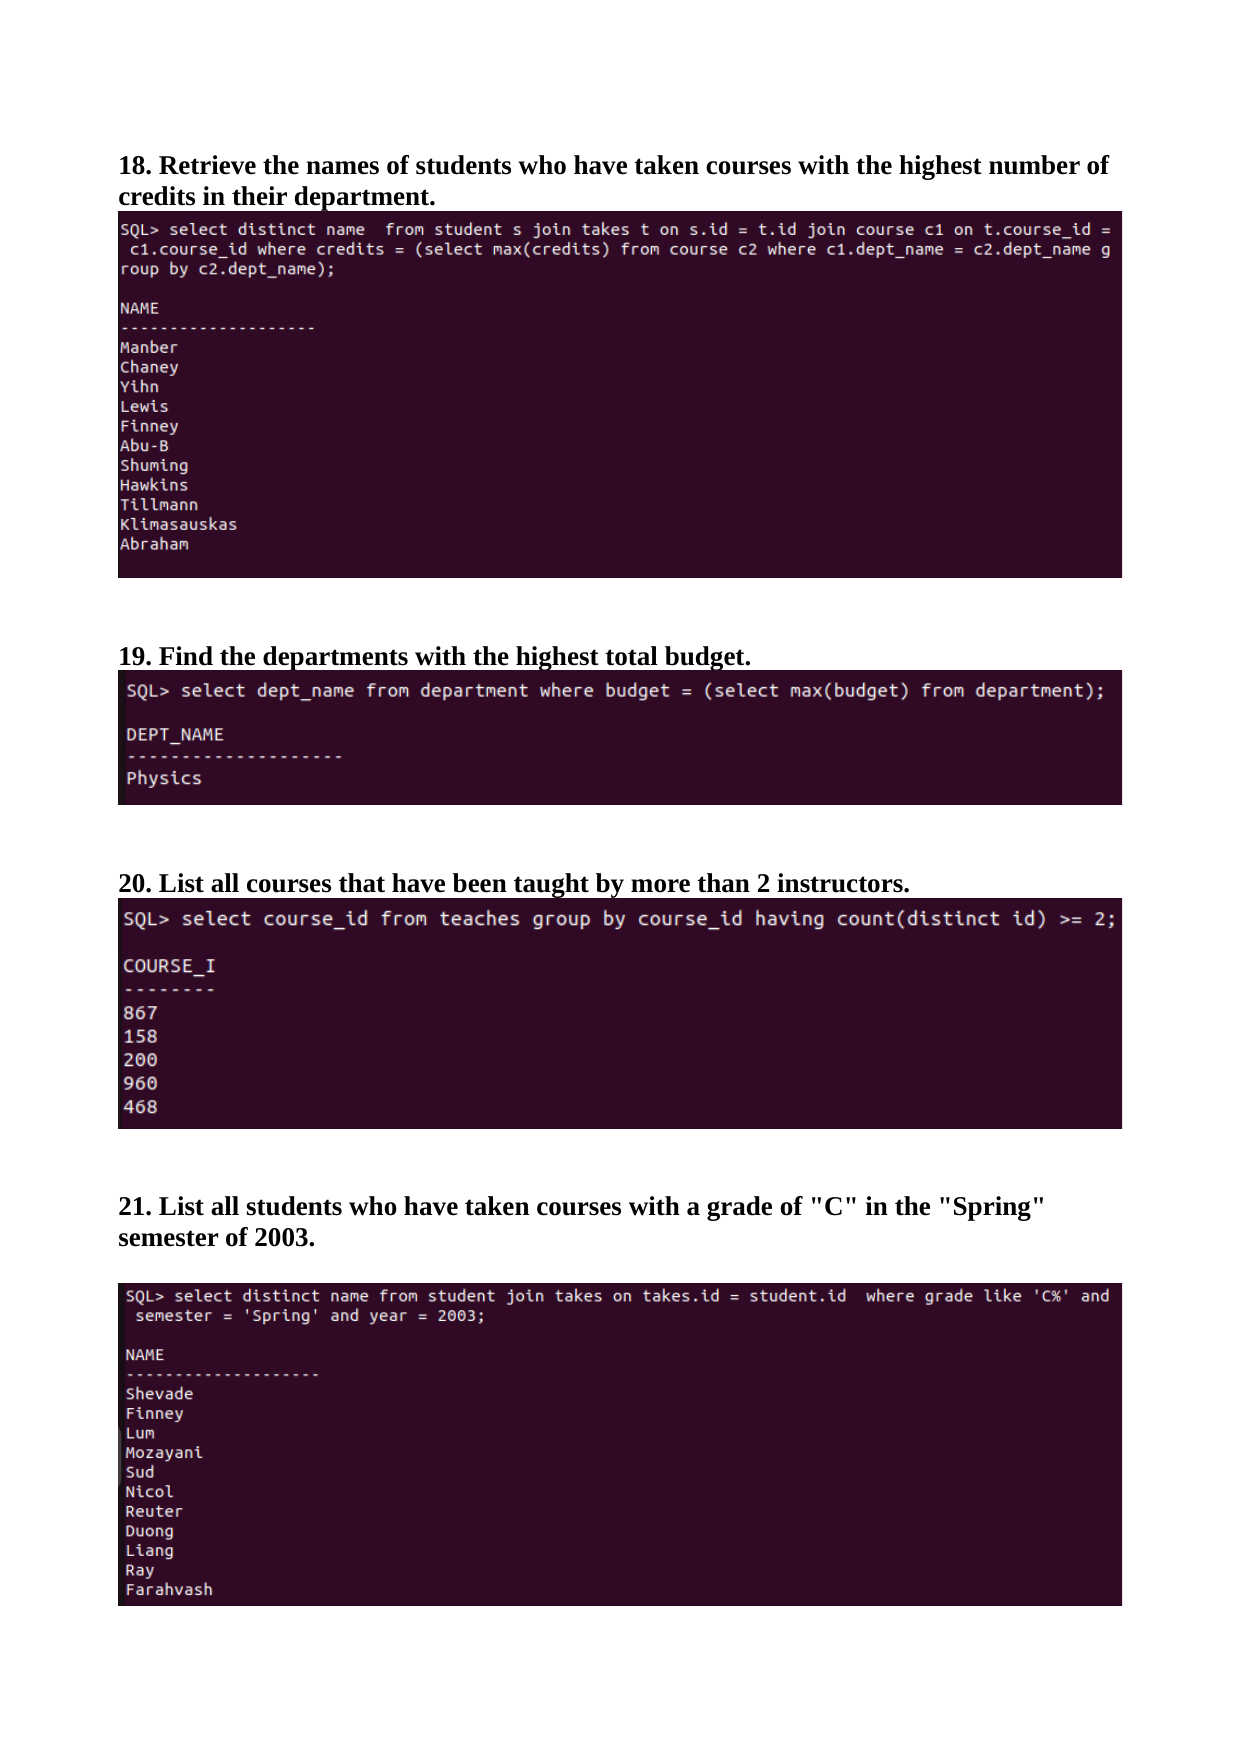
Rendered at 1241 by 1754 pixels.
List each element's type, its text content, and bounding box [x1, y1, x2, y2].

picture [118, 211, 1123, 578]
text 21. List all students who have taken courses with a grade of "C" in the "Spring" semester of 2003. [118, 1190, 1122, 1253]
text 20. List all courses that have been taught by more than 2 instructors. [118, 867, 1122, 898]
picture [118, 670, 1123, 805]
text credits in their department. [118, 180, 1122, 211]
text 18. Retrieve the names of students who have taken courses with the highest number of [118, 149, 1122, 180]
picture [118, 898, 1123, 1129]
picture [118, 1283, 1123, 1606]
text 19. Find the departments with the highest total budget. [118, 640, 1122, 670]
